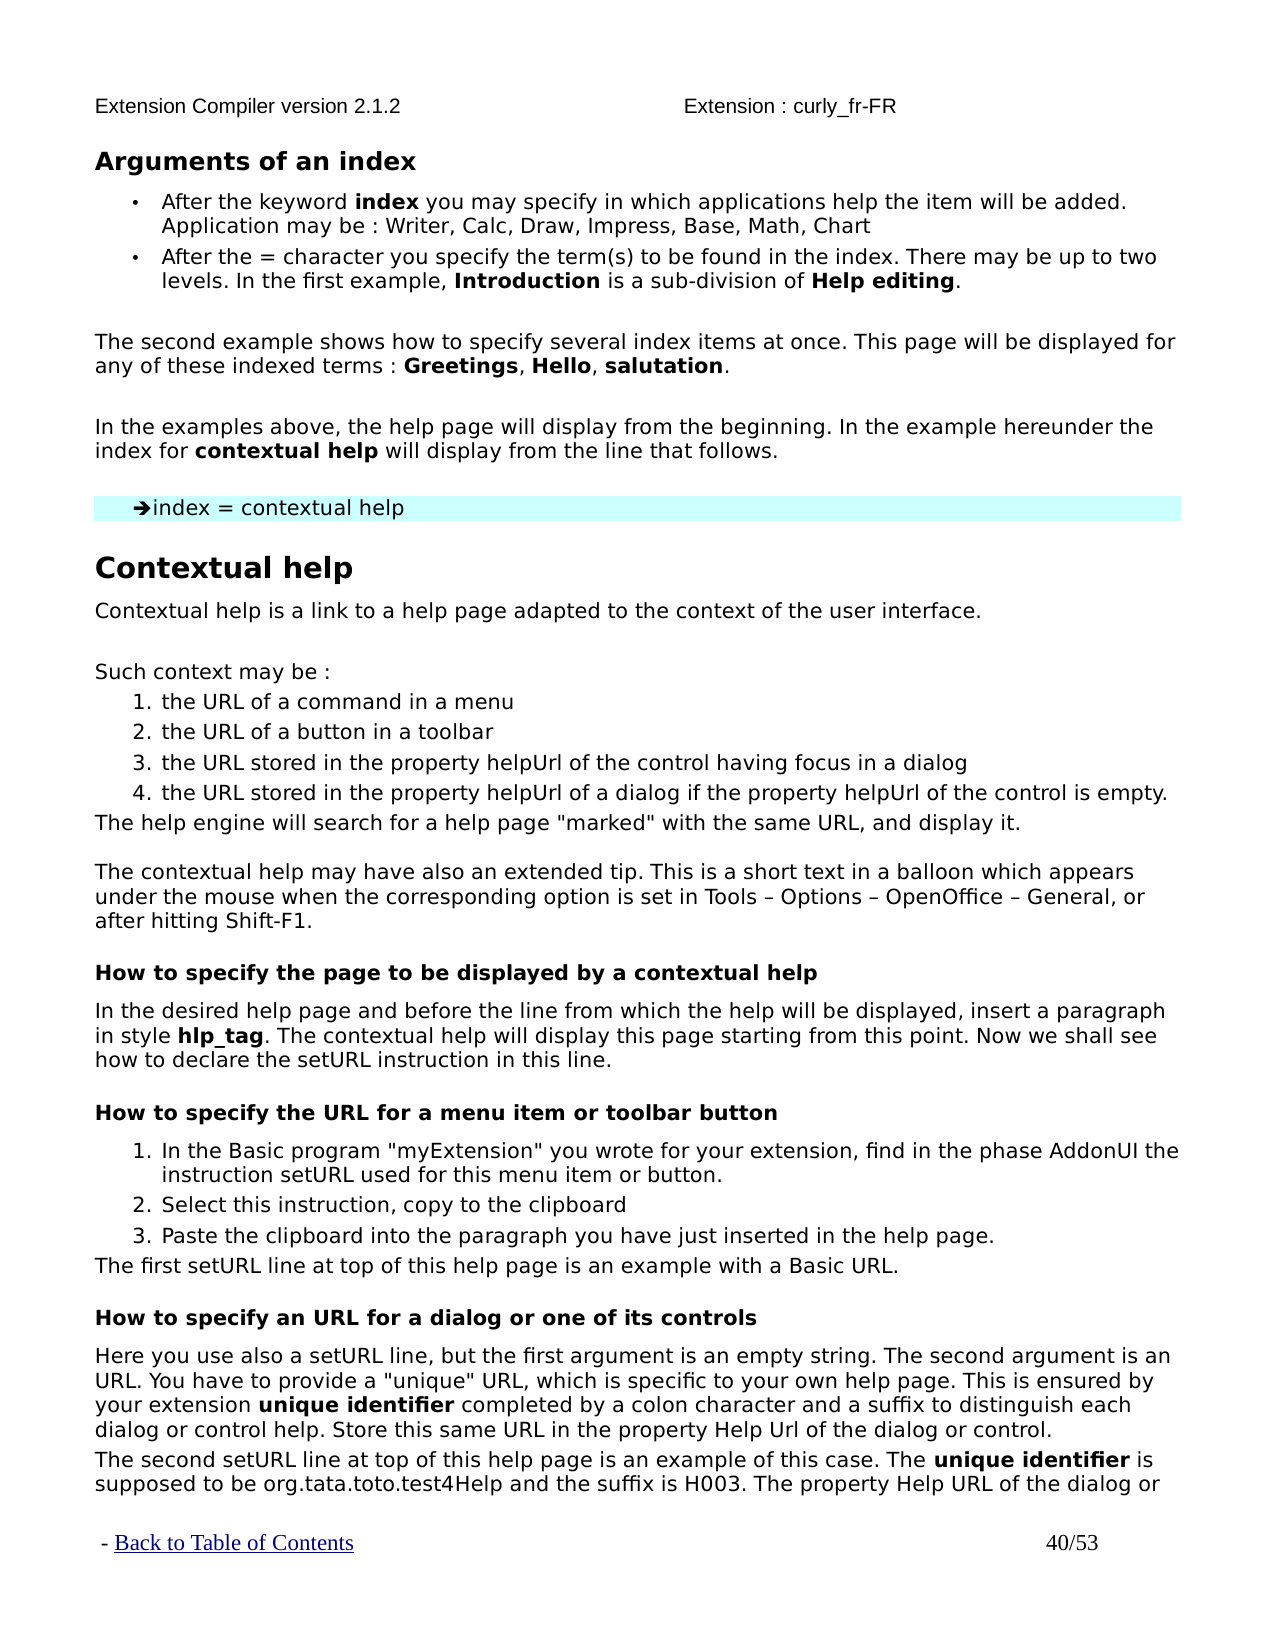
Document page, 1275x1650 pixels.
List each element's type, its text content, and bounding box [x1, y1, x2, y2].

text In the desired help page and before the line from which the help will be displayed, insert a paragraph in style hlp_tag. The contextual help will display this page starting from this point. Now we shall see how to declare the setURL instruction in this line. [94, 999, 1181, 1073]
text How to specify the URL for a menu item or toolbar button [94, 1101, 1181, 1125]
text The help engine will search for a help page "marked" with the same URL, and display it. The contextual help may have also an extended tip. This is a short text in a balloon which appears under the mouse when the corresponding option is set in Tools – Options – OpenOffice – General, or after hitting Shift-F1. [94, 811, 1181, 934]
list After the keyword index you may specify in which applications help the item will be added. Application may be : Writer, Calc, Draw, Impress, Base, Math, Chart [132, 190, 1181, 239]
text In the examples above, the help page will display from the beginning. In the example hereunder the index for contextual help will display from the line that follows. [94, 415, 1181, 464]
list the URL of a command in a menu [132, 690, 1181, 714]
list In the Basic program "myExtension" you wrote for your extension, find in the phase AddonUI the instruction setURL used for this menu item or button. [132, 1138, 1181, 1187]
text Here you use also a setURL line, but the first argument is an empty string. The second argument is an URL. You have to provide a "unique" URL, which is specific to your own help page. This is ensured by your extension unique identifier completed by a colon character and a suffix to distinguish each dialog or control help. Store this same URL in the property Help Url of the dialog or control. [94, 1344, 1181, 1442]
list Select this instruction, copy to the clipboard [132, 1193, 1181, 1218]
text Contextual help [94, 552, 1181, 586]
list the URL stored in the property helpUrl of the control having focus in a dialog [132, 751, 1181, 775]
text Such context may be : [94, 660, 1181, 684]
list the URL of a button in a toolbar [132, 720, 1181, 745]
list index = contextual help [94, 496, 1181, 521]
list After the = character you specify the term(s) to be found in the index. There may be up to two levels. In the first example, Introduction is a sub-division of Help editing. [132, 245, 1181, 294]
list the URL stored in the property helpUrl of a dialog if the property helpUrl of the control is empty. [132, 781, 1181, 805]
text The first setURL line at top of this help page is an example with a Basic URL. [94, 1254, 1181, 1278]
text Contextual help is a link to a help page adapted to the context of the user interface. [94, 599, 1181, 623]
text Arguments of an index [94, 147, 1181, 176]
text How to specify an URL for a dialog or one of its controls [94, 1306, 1181, 1331]
text The second example shows how to specify several index items at once. This page will be displayed for any of these indexed terms : Greetings, Hello, salutation. [94, 330, 1181, 379]
list Paste the clipboard into the paragraph you have just inserted in the help page. [132, 1224, 1181, 1248]
text The second setURL line at top of this help page is an example of this case. The unique identifier is supposed to be org.tata.toto.test4Help and the suffix is H003. The property Help URL of the dialog or [94, 1448, 1181, 1497]
text How to specify the page to be displayed by a contextual help [94, 961, 1181, 986]
